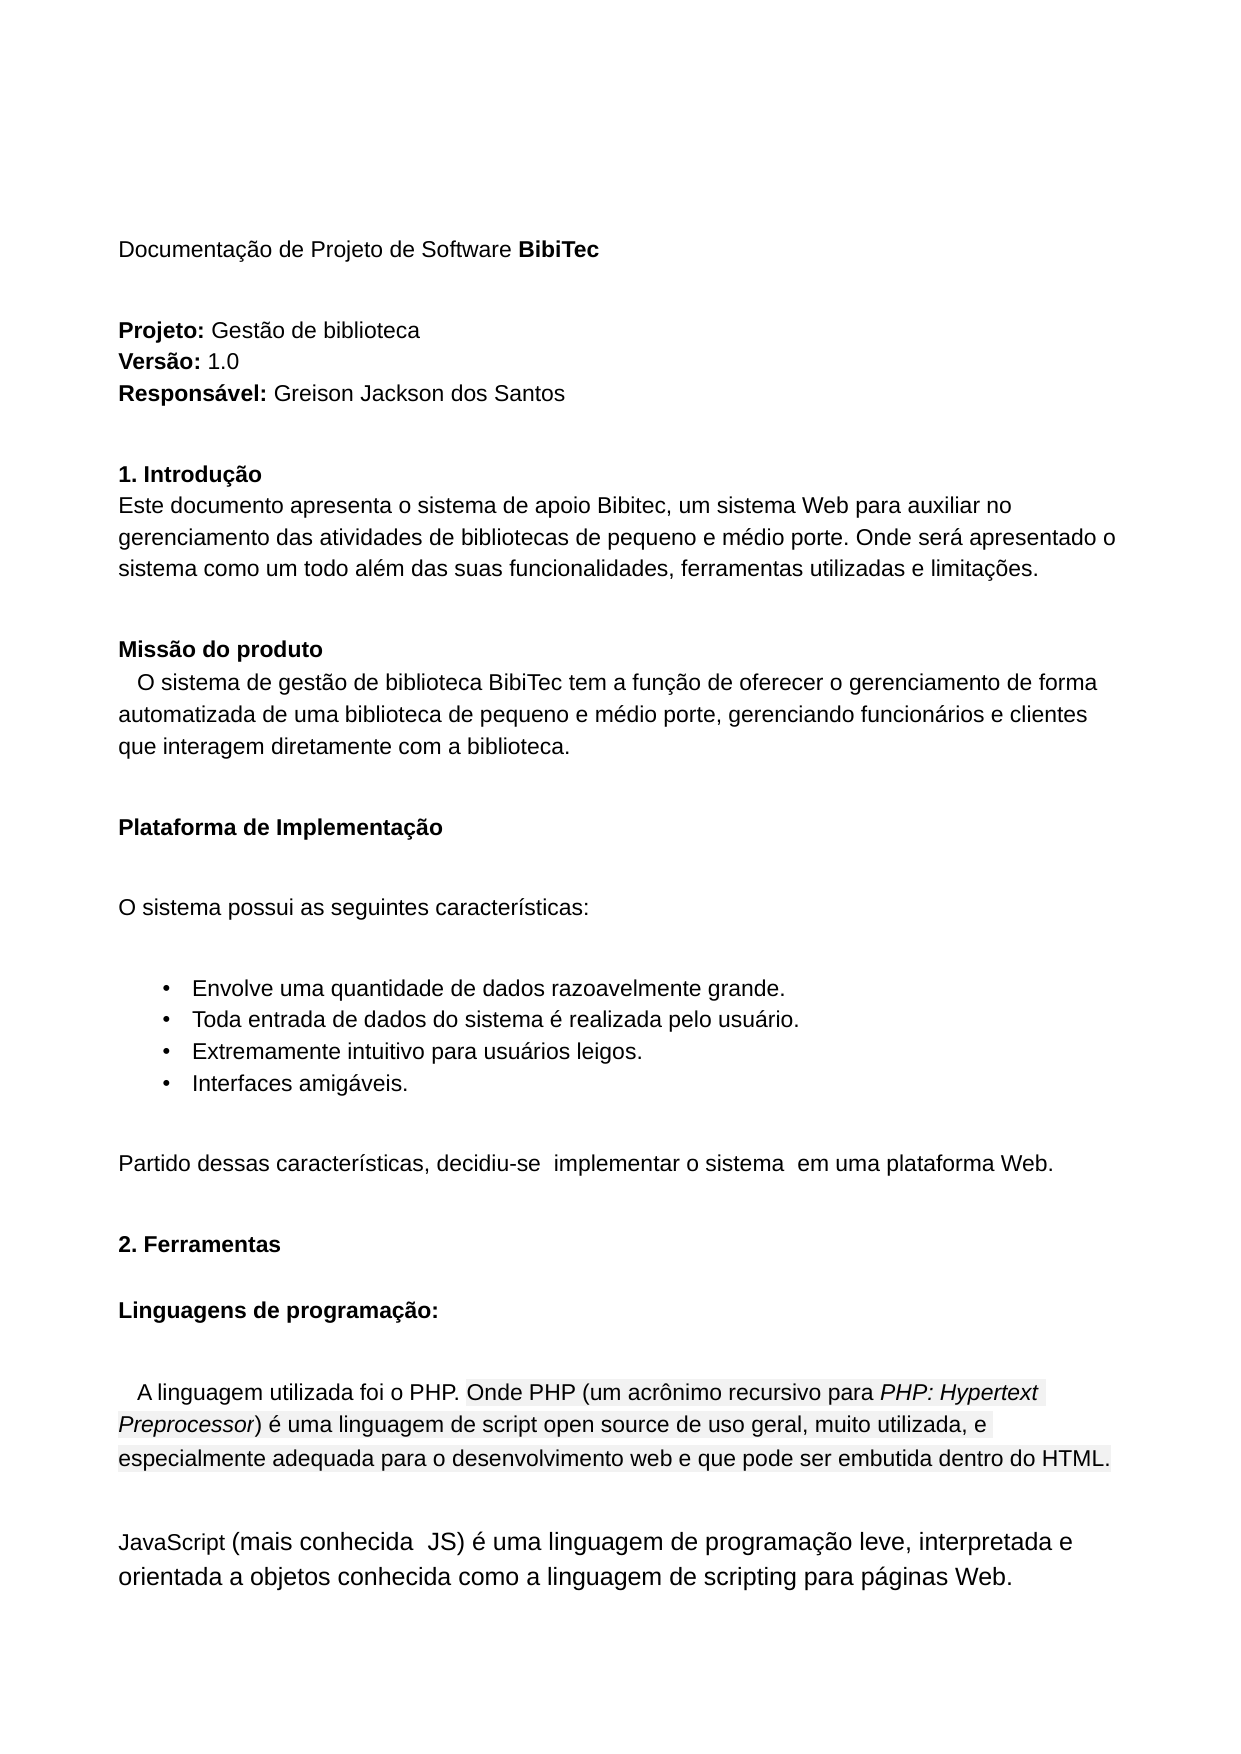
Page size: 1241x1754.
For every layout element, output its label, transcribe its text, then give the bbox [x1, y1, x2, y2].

text Partido dessas características, decidiu-se implementar o sistema em uma plataforma Web. [118, 1150, 1122, 1176]
text Este documento apresenta o sistema de apoio Bibitec, um sistema Web para auxiliar no gerenciamento das atividades de bibliotecas de pequeno e médio porte. Onde será apresentado o sistema como um todo além das suas funcionalidades, ferramentas utilizadas e limitações. [118, 492, 1122, 582]
text Linguagens de programação: [118, 1297, 1122, 1323]
list Interfaces amigáveis. [162, 1069, 1122, 1096]
text Plataforma de Implementação [118, 813, 1122, 840]
list Toda entrada de dados do sistema é realizada pelo usuário. [162, 1006, 1122, 1033]
text O sistema de gestão de biblioteca BibiTec tem a função de oferecer o gerenciamento de forma automatizada de uma biblioteca de pequeno e médio porte, gerenciando funcionários e clientes que interagem diretamente com a biblioteca. [118, 667, 1122, 759]
text 1. Introdução [118, 461, 1122, 487]
text 2. Ferramentas [118, 1231, 1122, 1257]
text Missão do produto [118, 636, 1122, 662]
text Responsável: Greison Jackson dos Santos [118, 380, 1122, 406]
text Projeto: Gestão de biblioteca [118, 317, 1122, 343]
text O sistema possui as seguintes características: [118, 894, 1122, 921]
list Envolve uma quantidade de dados razoavelmente grande. [162, 975, 1122, 1001]
list Extremamente intuitivo para usuários leigos. [162, 1038, 1122, 1064]
text JavaScript (mais conhecida JS) é uma linguagem de programação leve, interpretada e orientada a objetos conhecida como a linguagem de scripting para páginas Web. [118, 1527, 1122, 1590]
text Versão: 1.0 [118, 348, 1122, 375]
text Documentação de Projeto de Software BibiTec [118, 236, 1122, 262]
text A linguagem utilizada foi o PHP. Onde PHP (um acrônimo recursivo para PHP: Hypertext Preprocessor) é uma linguagem de script open source de uso geral, muito utilizada, e especialmente adequada para o desenvolvimento web e que pode ser embutida dentro do HTML. [118, 1377, 1122, 1472]
